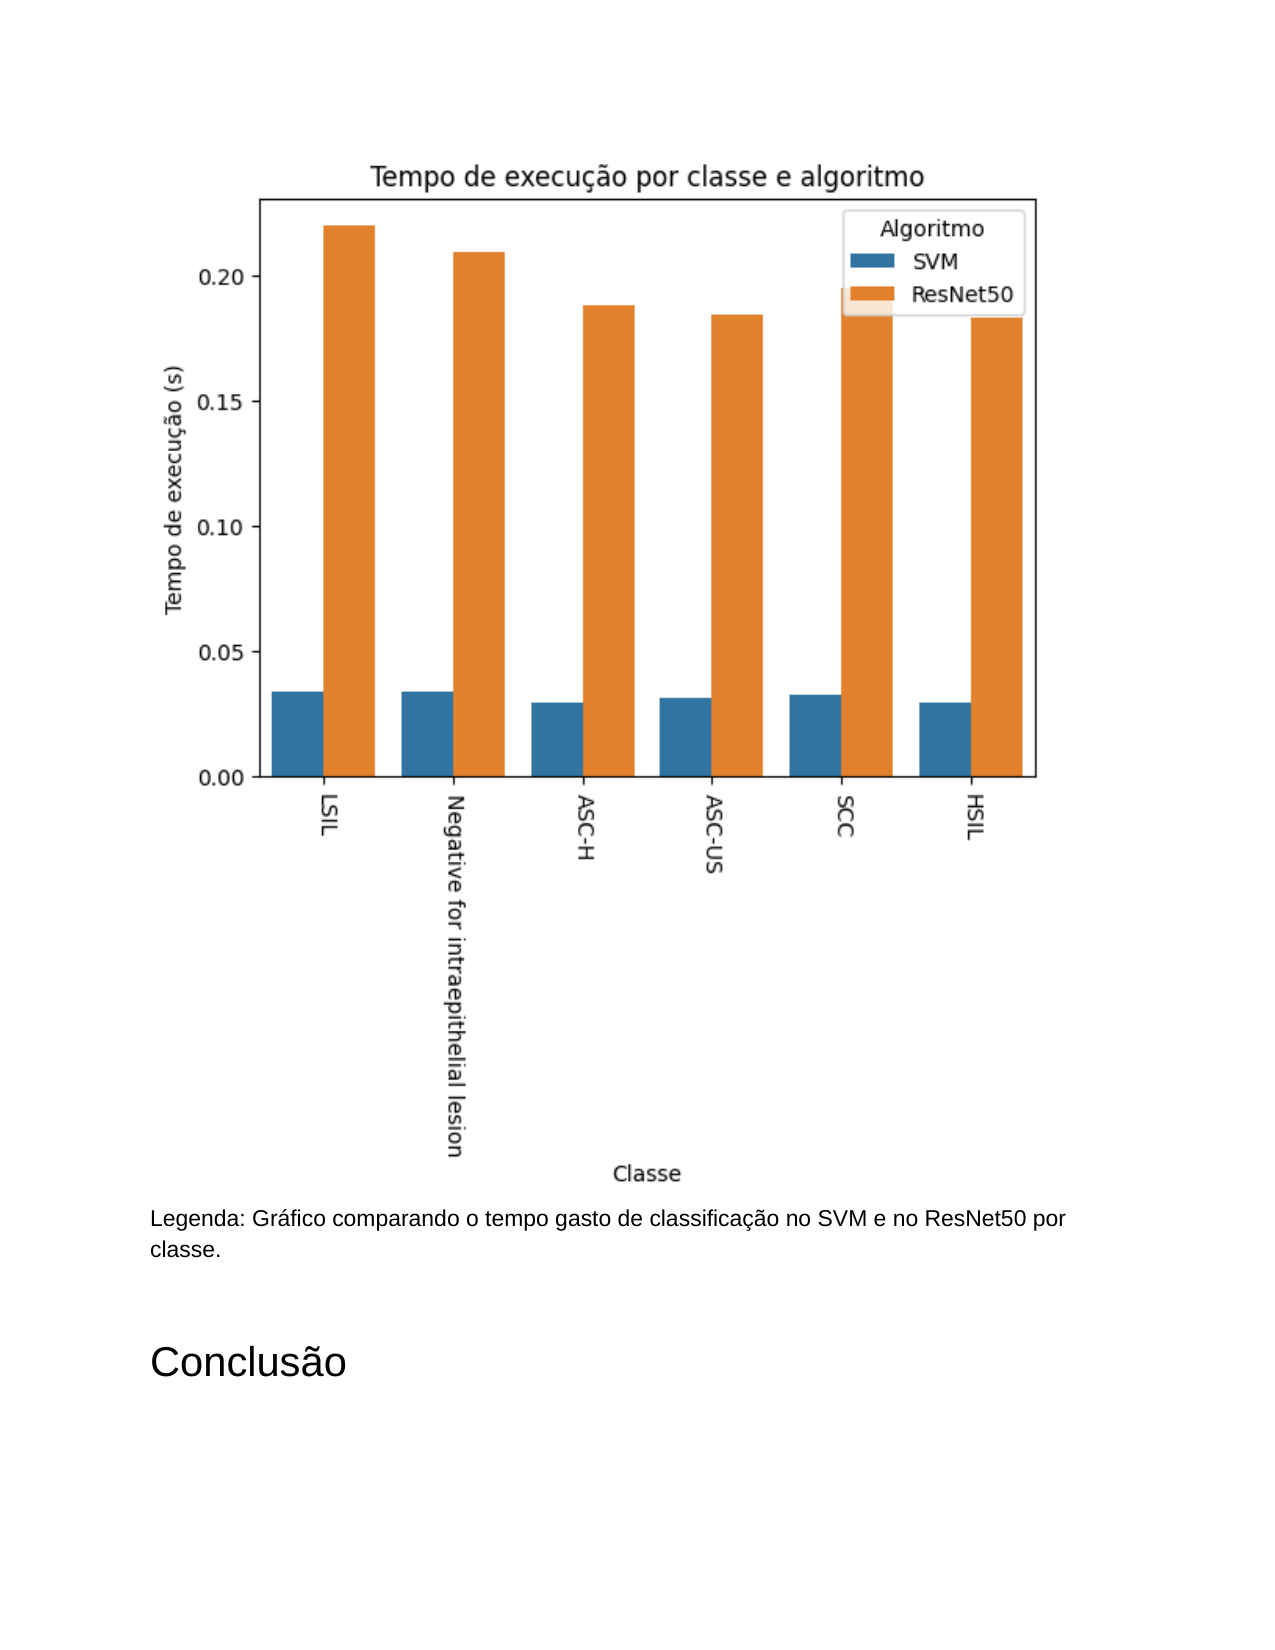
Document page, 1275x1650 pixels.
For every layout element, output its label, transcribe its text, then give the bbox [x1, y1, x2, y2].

subtitle Conclusão [150, 1338, 1125, 1386]
picture [150, 150, 1050, 1202]
text Legenda: Gráfico comparando o tempo gasto de classificação no SVM e no ResNet50 por classe. [150, 1205, 1125, 1262]
